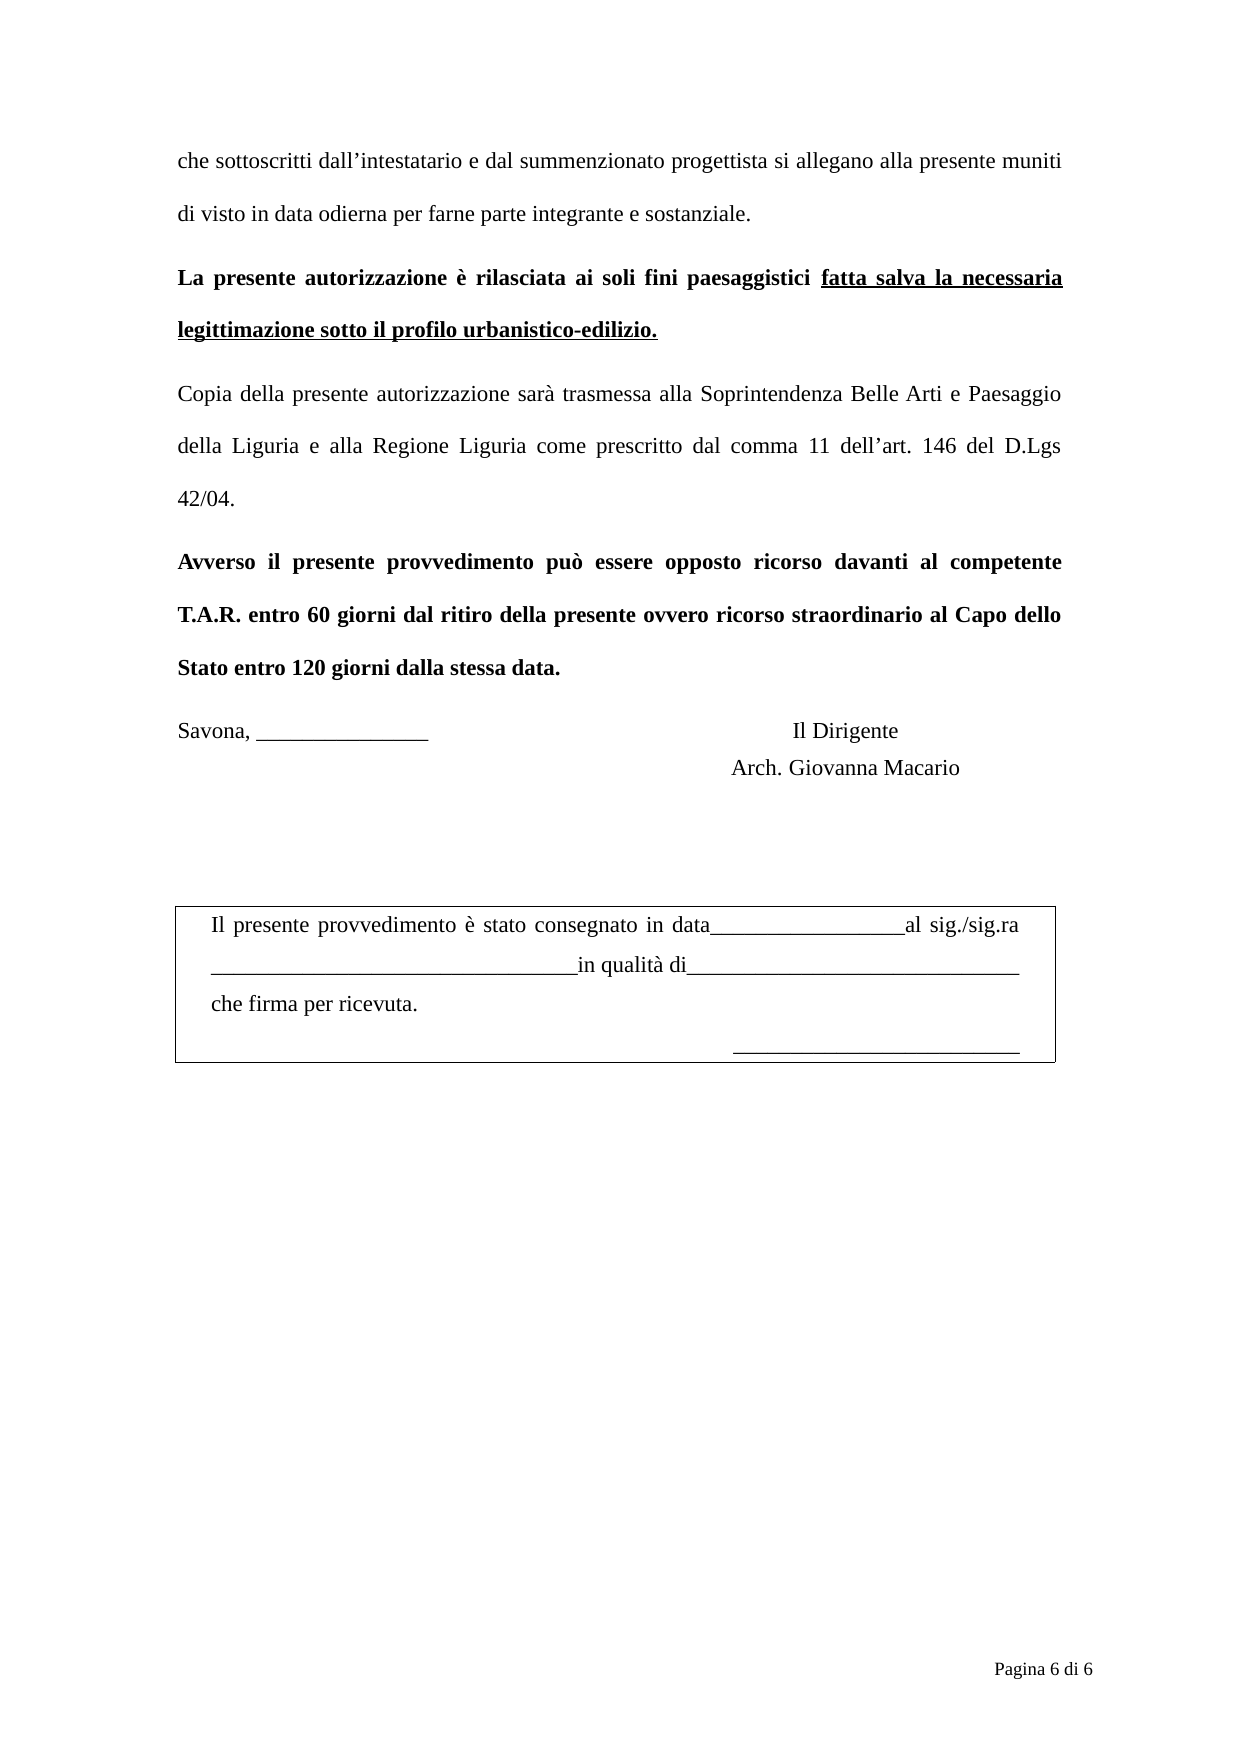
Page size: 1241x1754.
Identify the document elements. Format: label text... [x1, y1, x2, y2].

text La presente autorizzazione è rilasciata ai soli fini paesaggistici fatta salva la necessaria legittimazione sotto il profilo urbanistico-edilizio. [177, 264, 1063, 343]
table_header Savona, _______________ [148, 707, 598, 780]
text Avverso il presente provvedimento può essere opposto ricorso davanti al competente T.A.R. entro 60 giorni dal ritiro della presente ovvero ricorso straordinario al Capo dello Stato entro 120 giorni dalla stessa data. [177, 548, 1063, 680]
text Copia della presente autorizzazione sarà trasmessa alla Soprintendenza Belle Arti e Paesaggio della Liguria e alla Regione Liguria come prescritto dal comma 11 dell’art. 146 del D.Lgs 42/04. [177, 380, 1063, 511]
table_header Il Dirigente Arch. Giovanna Macario [598, 707, 1093, 780]
table_header Il presente provvedimento è stato consegnato in data_________________al sig./sig.ra ________________________________in qualità di_____________________________ che firma per ricevuta. _________________________ [176, 907, 1055, 1062]
text che sottoscritti dall’intestatario e dal summenzionato progettista si allegano alla presente muniti di visto in data odierna per farne parte integrante e sostanziale. [177, 148, 1063, 227]
